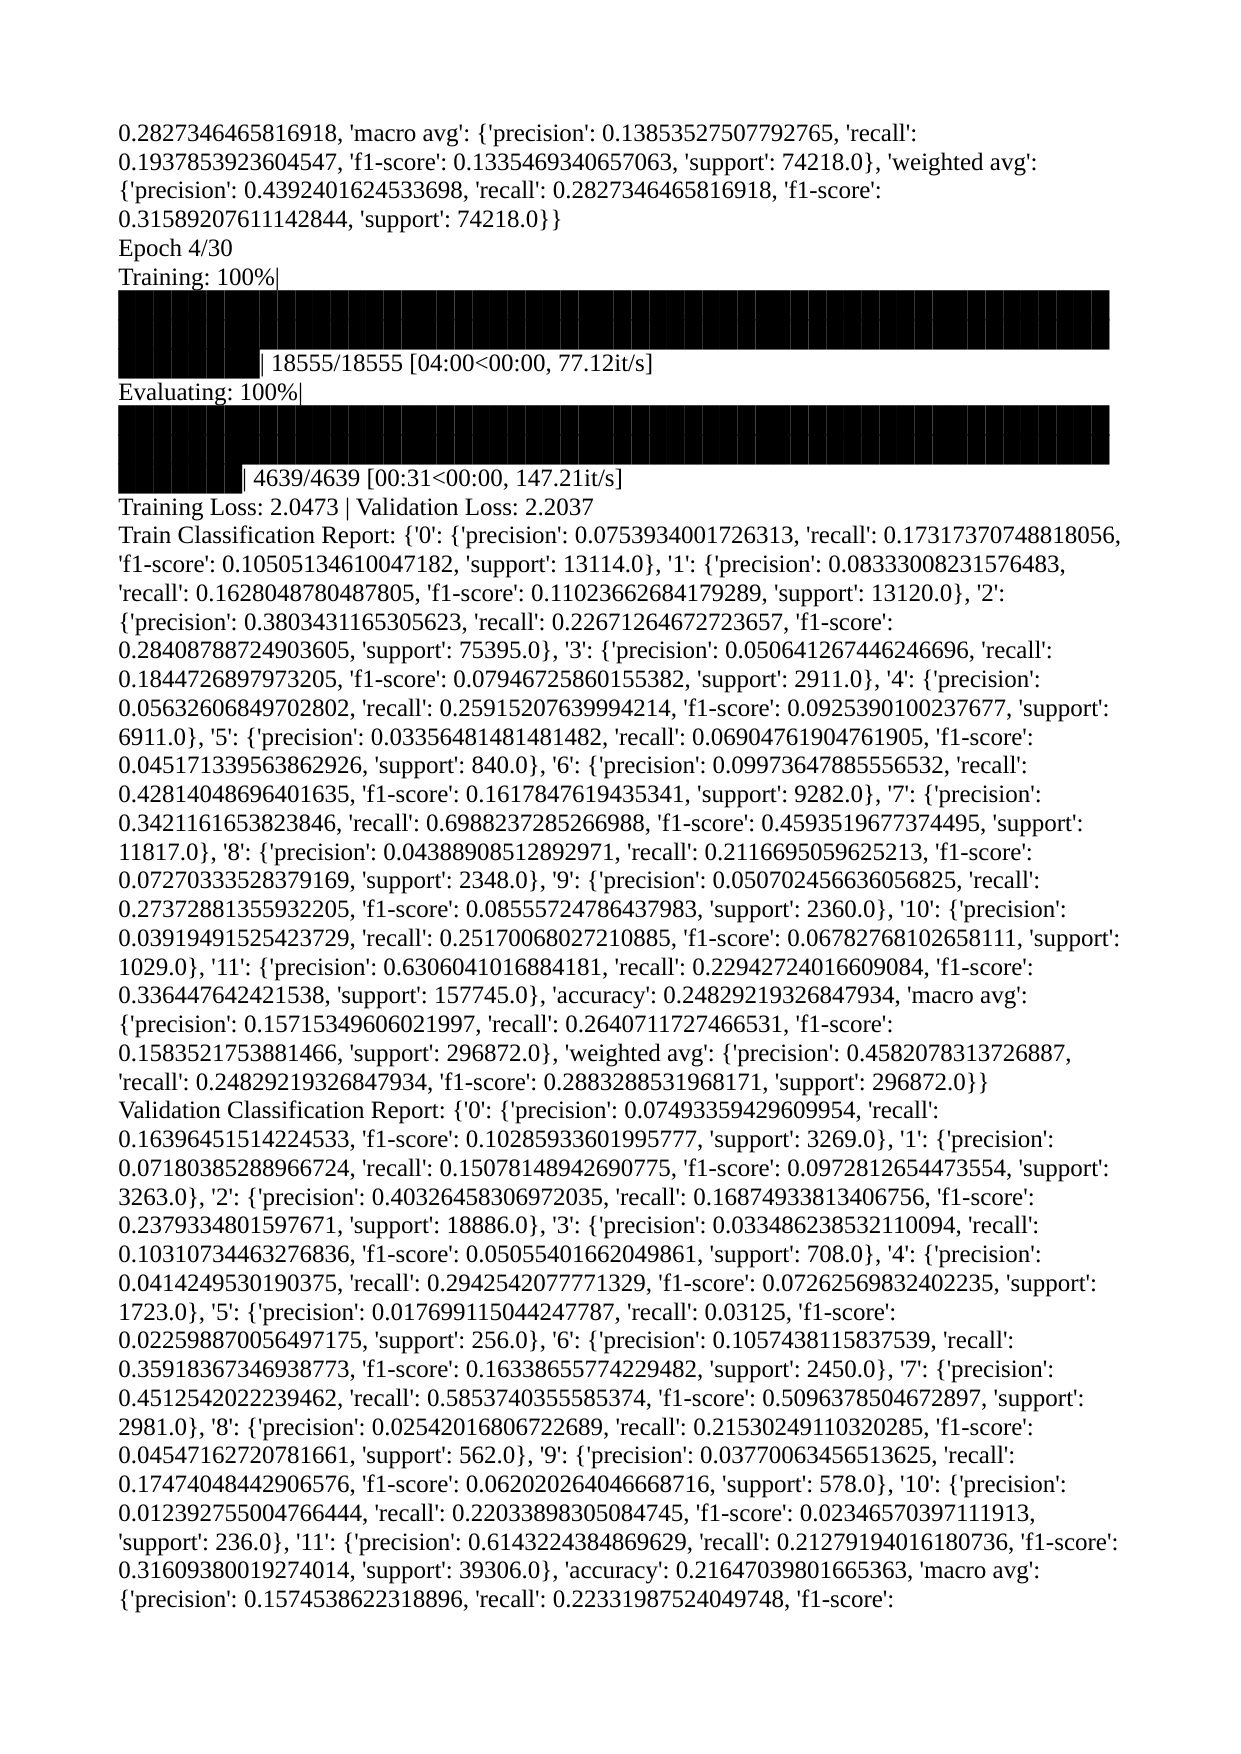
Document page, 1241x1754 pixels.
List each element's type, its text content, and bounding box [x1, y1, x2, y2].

text Training Loss: 2.0473 | Validation Loss: 2.2037 [118, 492, 1122, 521]
text Training: 100%|████████████████████████████████████████████████████████████████████████████████████████████████████████████████████████| 18555/18555 [04:00<00:00, 77.12it/s] [118, 262, 1122, 377]
text Evaluating: 100%|███████████████████████████████████████████████████████████████████████████████████████████████████████████████████████| 4639/4639 [00:31<00:00, 147.21it/s] [118, 377, 1122, 492]
text Train Classification Report: {'0': {'precision': 0.0753934001726313, 'recall': 0.17317370748818056, 'f1-score': 0.10505134610047182, 'support': 13114.0}, '1': {'precision': 0.08333008231576483, 'recall': 0.1628048780487805, 'f1-score': 0.11023662684179289, 'support': 13120.0}, '2': {'precision': 0.3803431165305623, 'recall': 0.22671264672723657, 'f1-score': 0.28408788724903605, 'support': 75395.0}, '3': {'precision': 0.050641267446246696, 'recall': 0.1844726897973205, 'f1-score': 0.07946725860155382, 'support': 2911.0}, '4': {'precision': 0.05632606849702802, 'recall': 0.25915207639994214, 'f1-score': 0.0925390100237677, 'support': 6911.0}, '5': {'precision': 0.03356481481481482, 'recall': 0.06904761904761905, 'f1-score': 0.045171339563862926, 'support': 840.0}, '6': {'precision': 0.09973647885556532, 'recall': 0.42814048696401635, 'f1-score': 0.1617847619435341, 'support': 9282.0}, '7': {'precision': 0.3421161653823846, 'recall': 0.6988237285266988, 'f1-score': 0.4593519677374495, 'support': 11817.0}, '8': {'precision': 0.04388908512892971, 'recall': 0.2116695059625213, 'f1-score': 0.07270333528379169, 'support': 2348.0}, '9': {'precision': 0.050702456636056825, 'recall': 0.27372881355932205, 'f1-score': 0.08555724786437983, 'support': 2360.0}, '10': {'precision': 0.03919491525423729, 'recall': 0.25170068027210885, 'f1-score': 0.06782768102658111, 'support': 1029.0}, '11': {'precision': 0.6306041016884181, 'recall': 0.22942724016609084, 'f1-score': 0.336447642421538, 'support': 157745.0}, 'accuracy': 0.24829219326847934, 'macro avg': {'precision': 0.15715349606021997, 'recall': 0.2640711727466531, 'f1-score': 0.1583521753881466, 'support': 296872.0}, 'weighted avg': {'precision': 0.4582078313726887, 'recall': 0.24829219326847934, 'f1-score': 0.2883288531968171, 'support': 296872.0}} [118, 521, 1122, 1096]
text 0.2827346465816918, 'macro avg': {'precision': 0.13853527507792765, 'recall': 0.1937853923604547, 'f1-score': 0.1335469340657063, 'support': 74218.0}, 'weighted avg': {'precision': 0.4392401624533698, 'recall': 0.2827346465816918, 'f1-score': 0.31589207611142844, 'support': 74218.0}} [118, 118, 1122, 233]
text Validation Classification Report: {'0': {'precision': 0.07493359429609954, 'recall': 0.16396451514224533, 'f1-score': 0.10285933601995777, 'support': 3269.0}, '1': {'precision': 0.07180385288966724, 'recall': 0.15078148942690775, 'f1-score': 0.0972812654473554, 'support': 3263.0}, '2': {'precision': 0.40326458306972035, 'recall': 0.16874933813406756, 'f1-score': 0.2379334801597671, 'support': 18886.0}, '3': {'precision': 0.033486238532110094, 'recall': 0.10310734463276836, 'f1-score': 0.05055401662049861, 'support': 708.0}, '4': {'precision': 0.0414249530190375, 'recall': 0.2942542077771329, 'f1-score': 0.07262569832402235, 'support': 1723.0}, '5': {'precision': 0.017699115044247787, 'recall': 0.03125, 'f1-score': 0.022598870056497175, 'support': 256.0}, '6': {'precision': 0.1057438115837539, 'recall': 0.35918367346938773, 'f1-score': 0.16338655774229482, 'support': 2450.0}, '7': {'precision': 0.4512542022239462, 'recall': 0.5853740355585374, 'f1-score': 0.5096378504672897, 'support': 2981.0}, '8': {'precision': 0.02542016806722689, 'recall': 0.21530249110320285, 'f1-score': 0.04547162720781661, 'support': 562.0}, '9': {'precision': 0.03770063456513625, 'recall': 0.17474048442906576, 'f1-score': 0.062020264046668716, 'support': 578.0}, '10': {'precision': 0.012392755004766444, 'recall': 0.22033898305084745, 'f1-score': 0.02346570397111913, 'support': 236.0}, '11': {'precision': 0.6143224384869629, 'recall': 0.21279194016180736, 'f1-score': 0.31609380019274014, 'support': 39306.0}, 'accuracy': 0.21647039801665363, 'macro avg': {'precision': 0.1574538622318896, 'recall': 0.22331987524049748, 'f1-score': [118, 1096, 1122, 1613]
text Epoch 4/30 [118, 233, 1122, 262]
